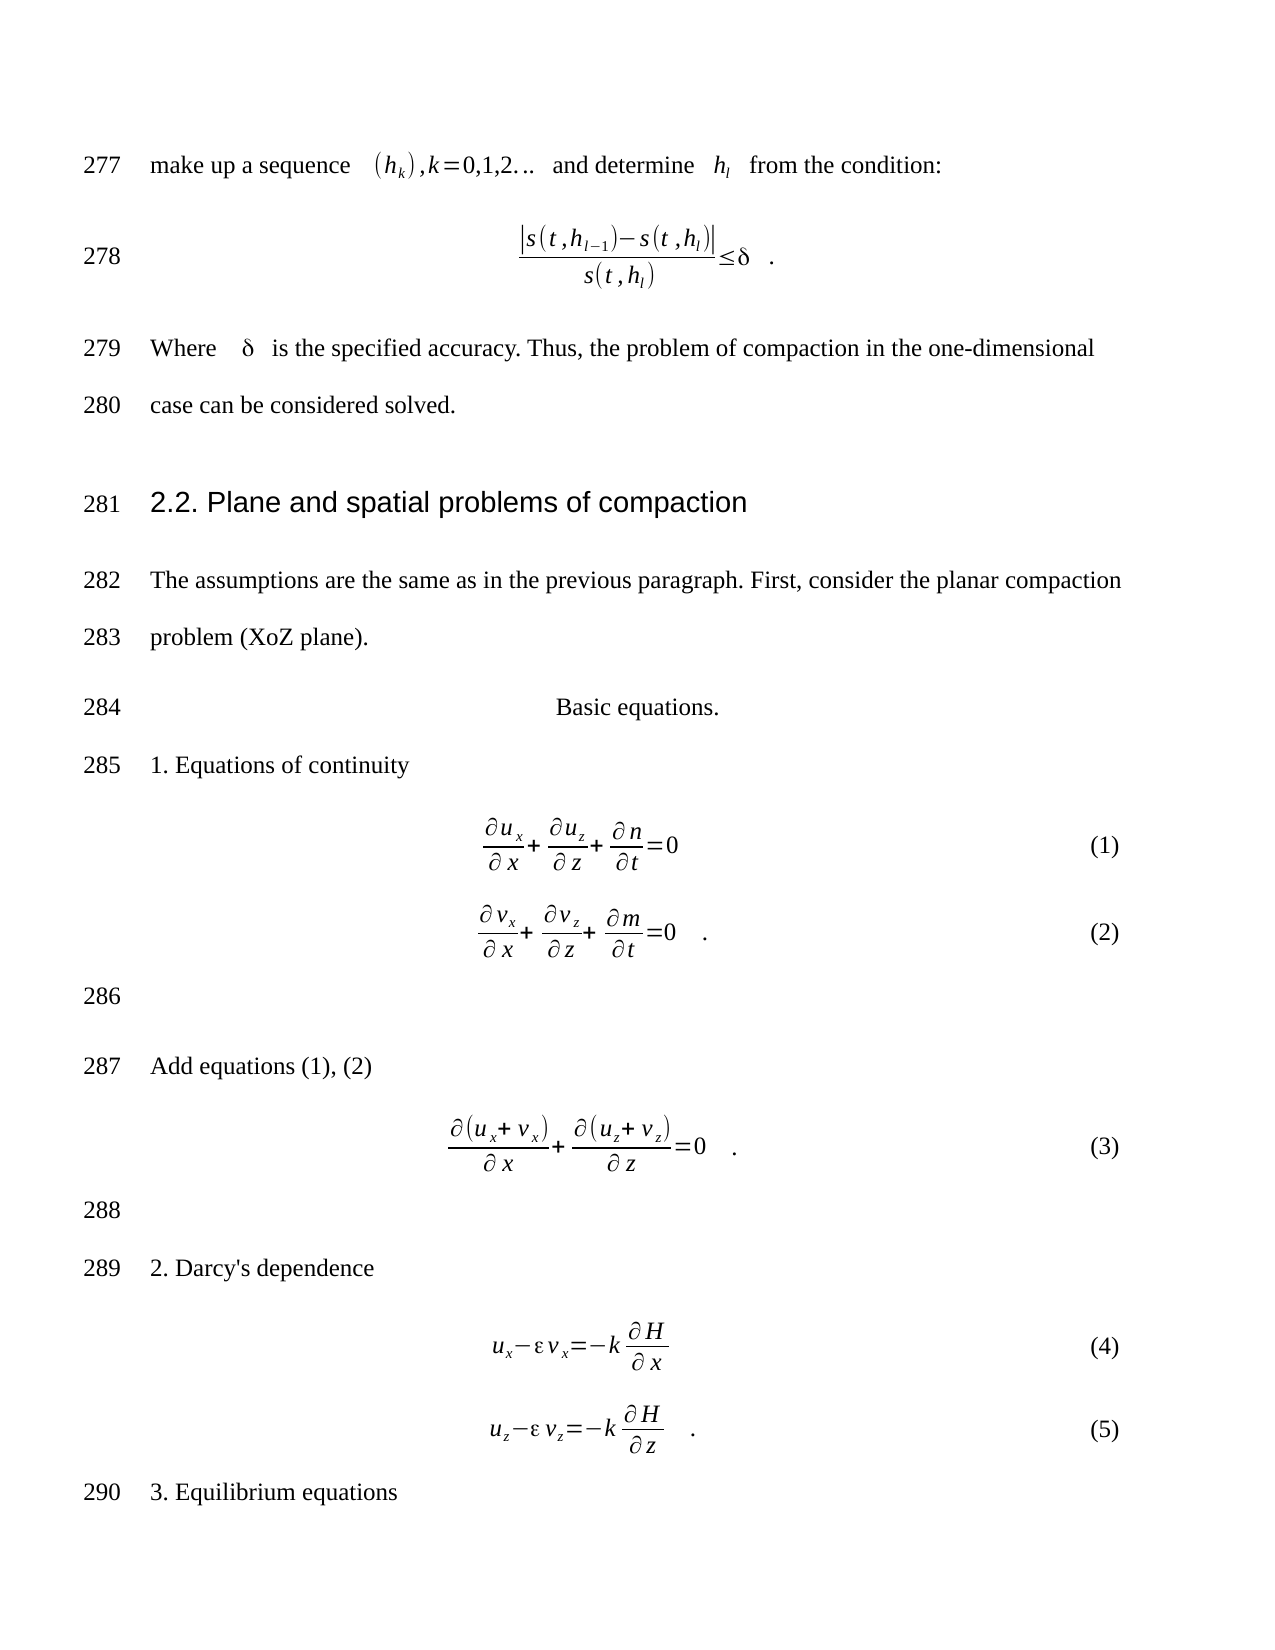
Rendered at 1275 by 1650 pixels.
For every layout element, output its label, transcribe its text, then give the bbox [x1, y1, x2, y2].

text 3. Equilibrium equations [150, 1477, 1125, 1505]
table_header (2) [1017, 894, 1125, 981]
subtitle 2.2. Plane and spatial problems of compaction [150, 485, 1125, 519]
table_header [150, 807, 1017, 894]
table_header (1) [1017, 807, 1125, 894]
text 1. Equations of continuity [150, 750, 1125, 778]
table_header . [150, 894, 1017, 981]
text The assumptions are the same as in the previous paragraph. First, consider the planar compaction problem (XoZ plane). [150, 565, 1125, 651]
table_header . [150, 1108, 1017, 1196]
text Where is the specified accuracy. Thus, the problem of compaction in the one-dimensional case can be considered solved. [150, 333, 1125, 419]
text Basic equations. [150, 692, 1125, 721]
text . [150, 224, 1125, 291]
table_header (3) [1017, 1108, 1125, 1196]
table_header (4) [1017, 1311, 1125, 1394]
table_header (5) [1017, 1394, 1125, 1477]
text 2. Darcy's dependence [150, 1253, 1125, 1282]
text make up a sequence and determinefrom the condition: [150, 150, 1125, 182]
table_header . [150, 1394, 1017, 1477]
table_header [150, 1311, 1017, 1394]
text Add equations (1), (2) [150, 1051, 1125, 1079]
